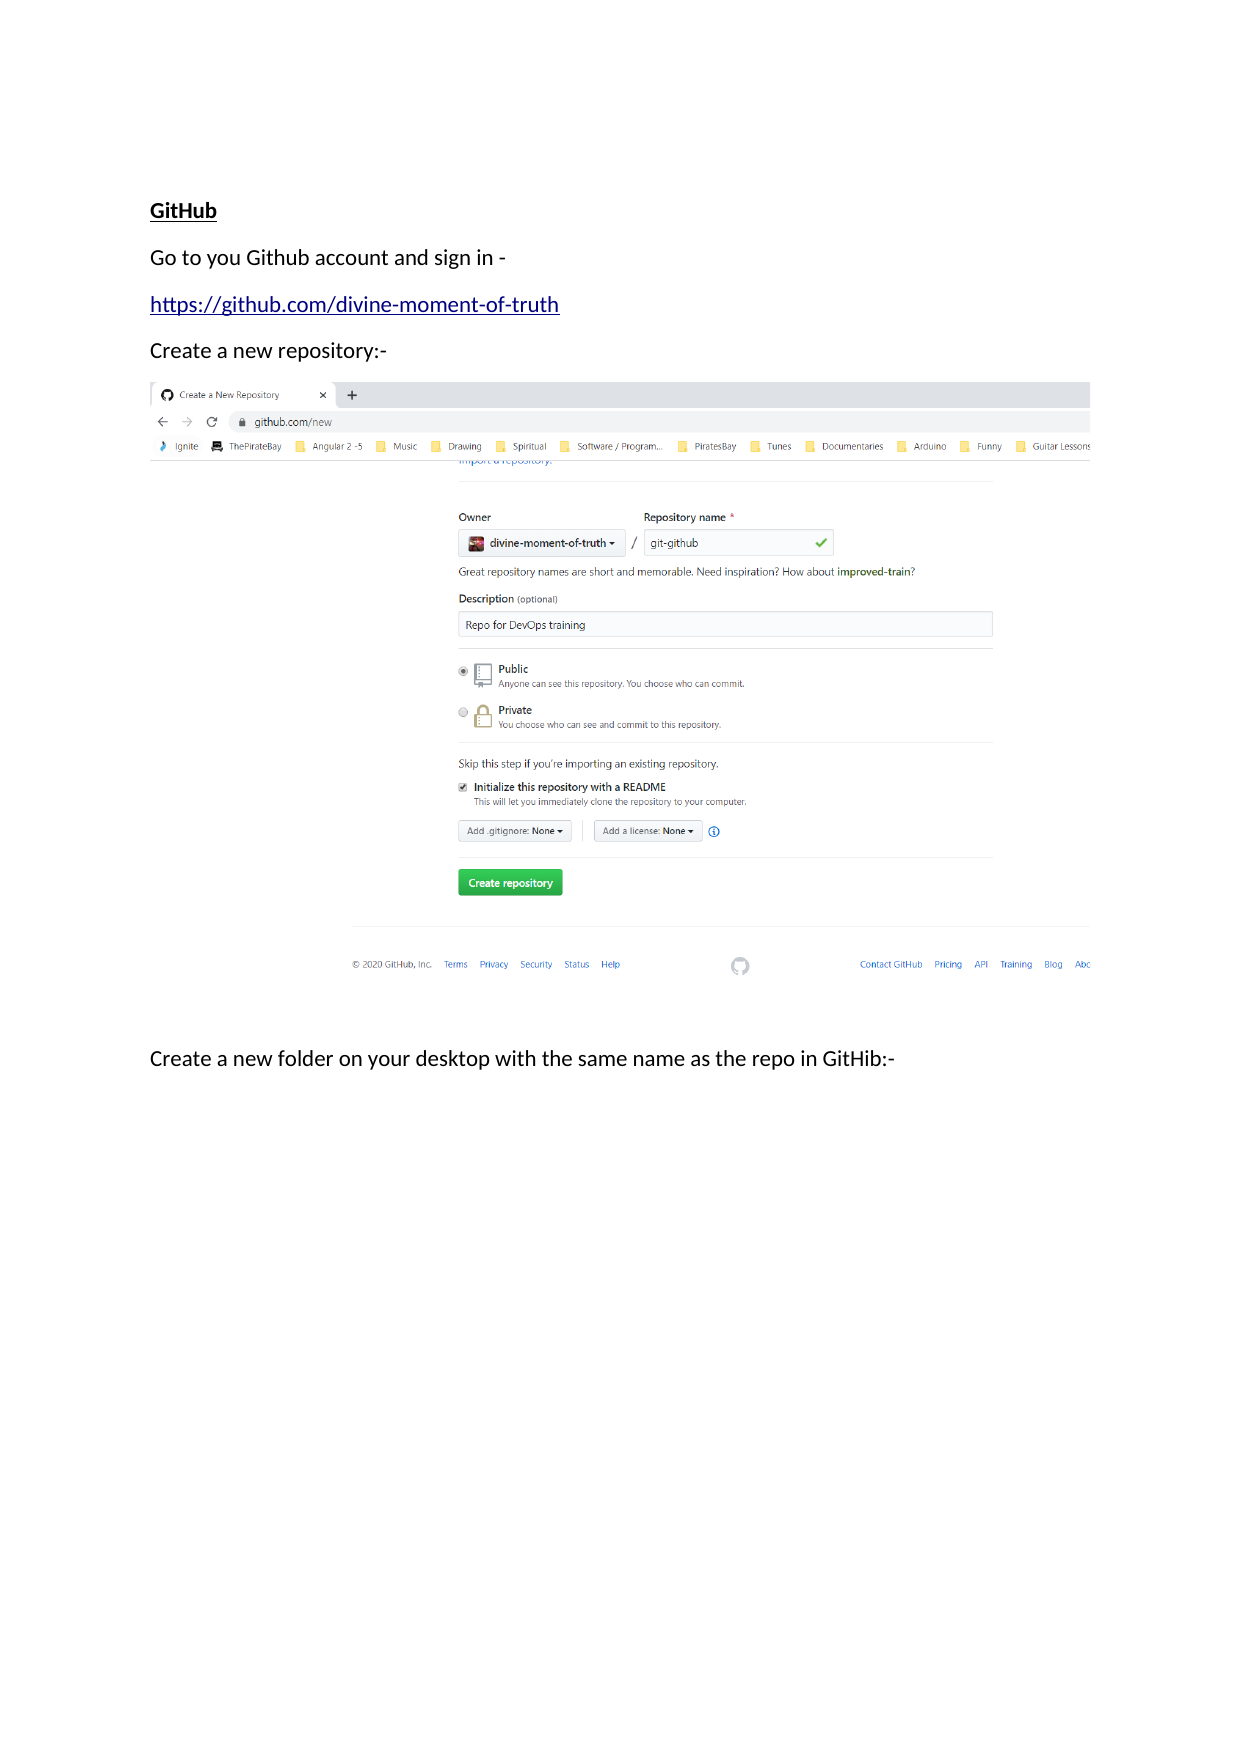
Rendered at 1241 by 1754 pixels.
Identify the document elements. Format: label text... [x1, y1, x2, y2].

text Create a new repository:- [150, 336, 1090, 364]
text https://github.com/divine-moment-of-truth [150, 290, 1090, 318]
text Go to you Github account and sign in - [150, 243, 1090, 271]
text GitHub [150, 197, 1090, 224]
text Create a new folder on your desktop with the same name as the repo in GitHib:- [150, 1044, 1090, 1073]
